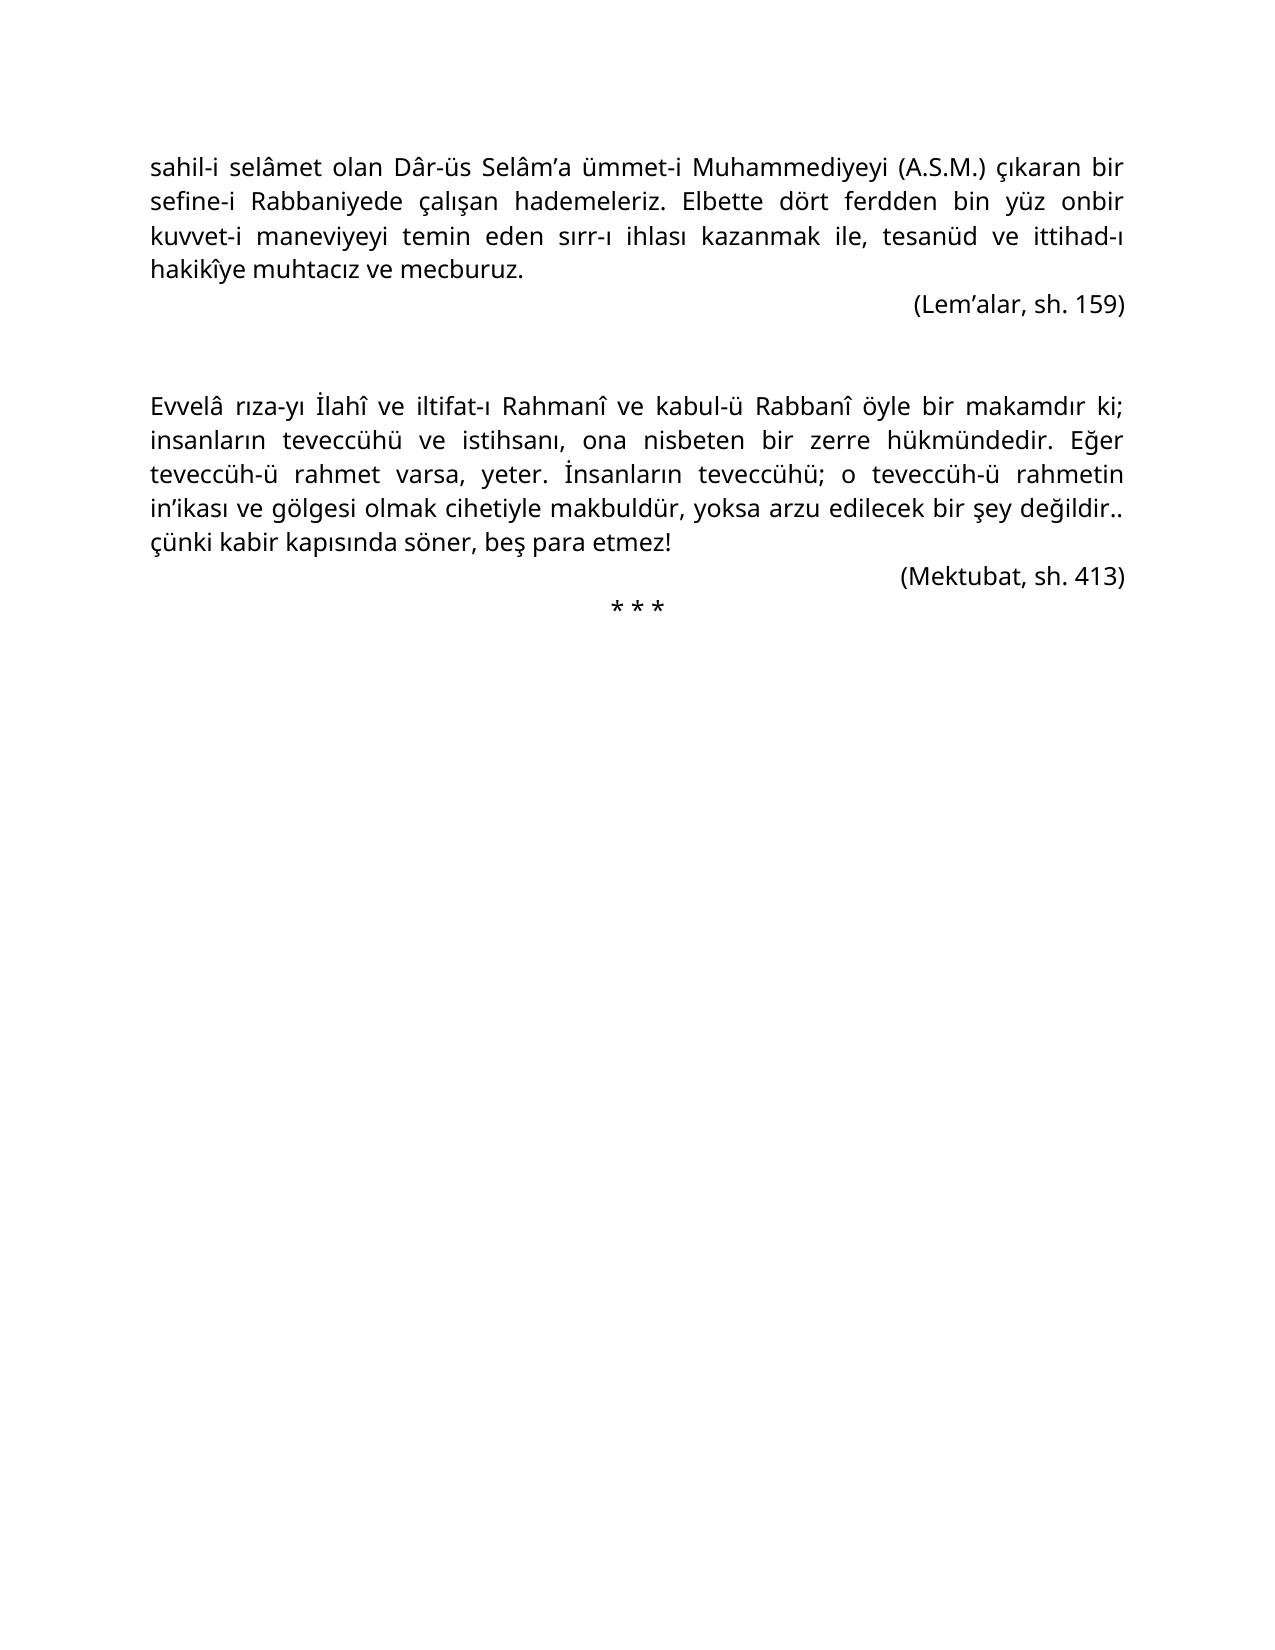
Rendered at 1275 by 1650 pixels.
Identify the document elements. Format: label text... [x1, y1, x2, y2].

text (Mektubat, sh. 413) [150, 559, 1125, 593]
text Evvelâ rıza-yı İlahî ve iltifat-ı Rahmanî ve kabul-ü Rabbanî öyle bir makamdır ki; insanların teveccühü ve istihsanı, ona nisbeten bir zerre hükmündedir. Eğer teveccüh-ü rahmet varsa, yeter. İnsanların teveccühü; o teveccüh-ü rahmetin in’ikası ve gölgesi olmak cihetiyle makbuldür, yoksa arzu edilecek bir şey değildir.. çünki kabir kapısında söner, beş para etmez! [150, 388, 1125, 559]
text (Lem’alar, sh. 159) [150, 286, 1125, 320]
text * * * [150, 593, 1125, 627]
text sahil-i selâmet olan Dâr-üs Selâm’a ümmet-i Muhammediyeyi (A.S.M.) çıkaran bir sefine-i Rabbaniyede çalışan hademeleriz. Elbette dört ferdden bin yüz onbir kuvvet-i maneviyeyi temin eden sırr-ı ihlası kazanmak ile, tesanüd ve ittihad-ı hakikîye muhtacız ve mecburuz. [150, 150, 1125, 286]
